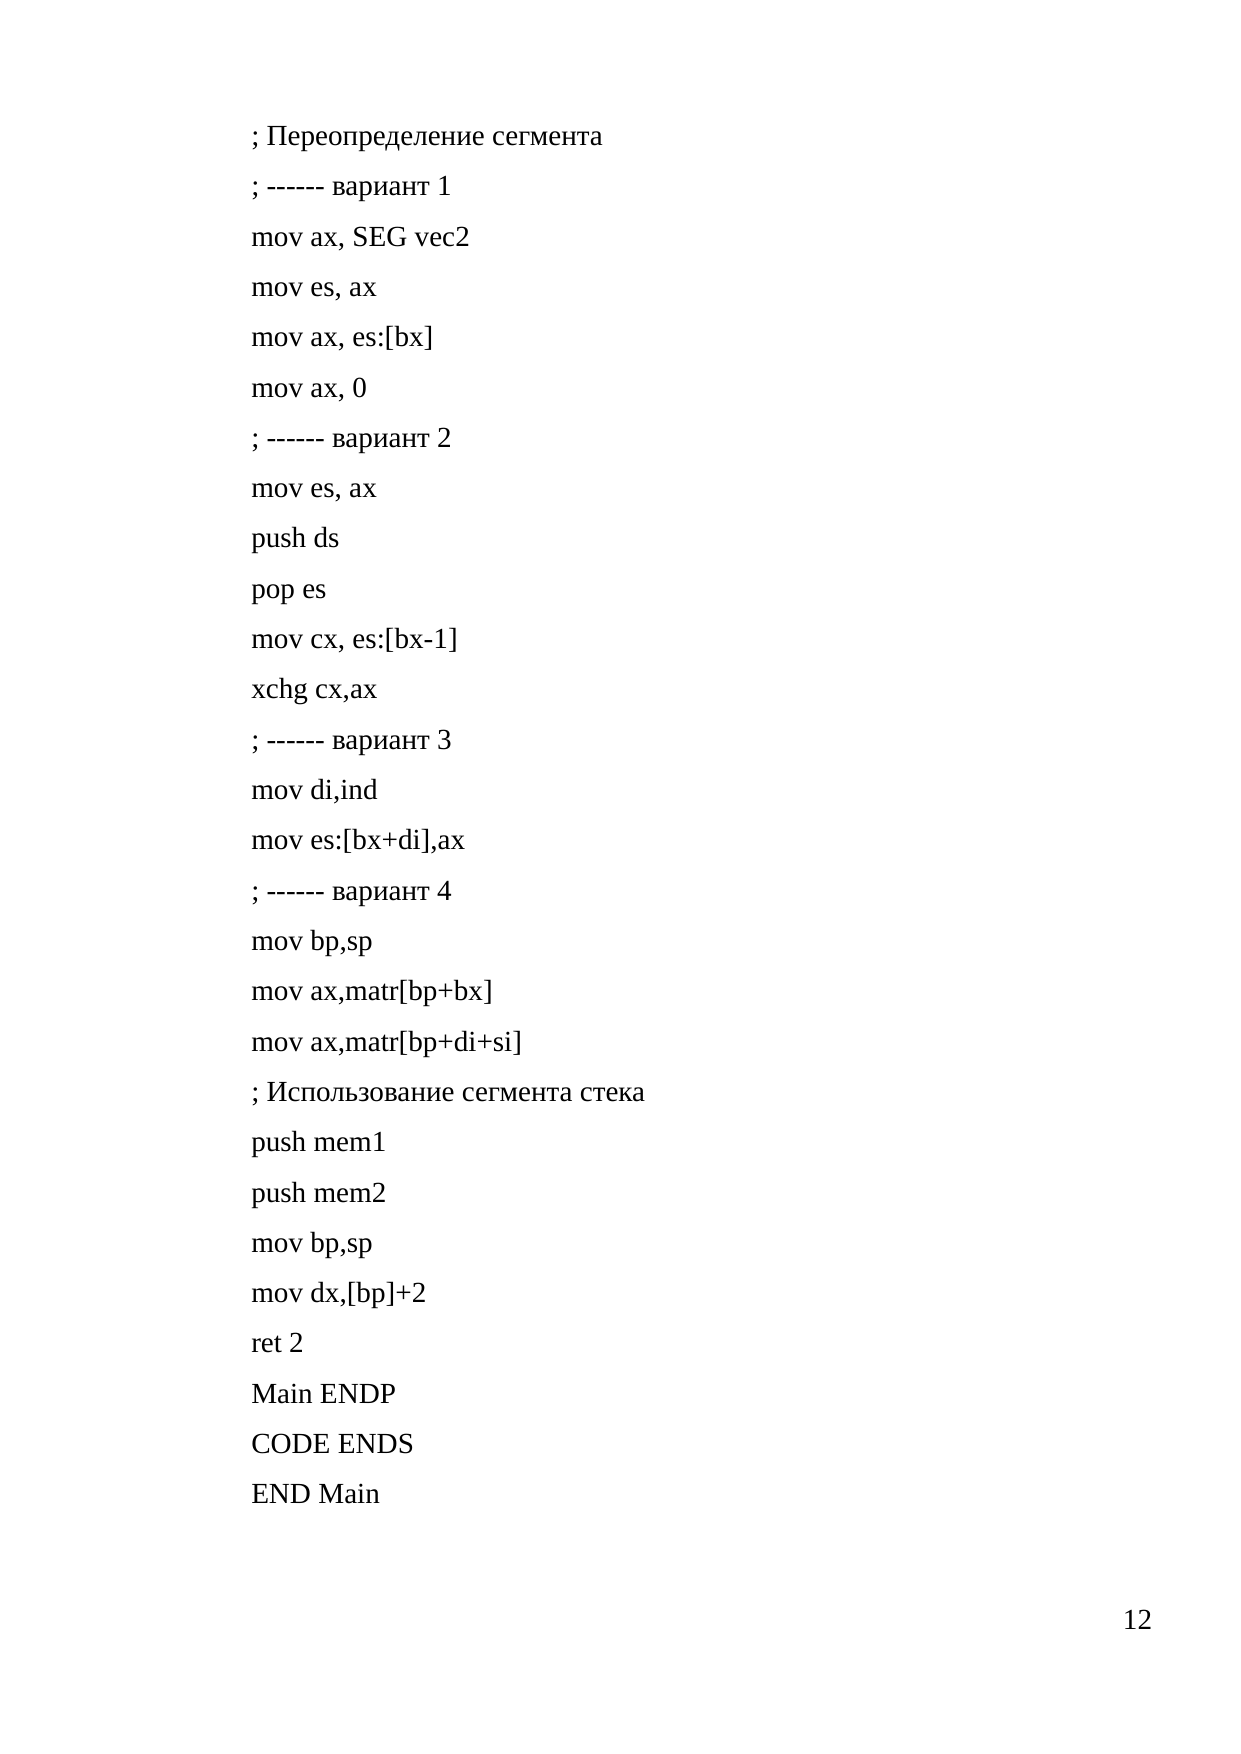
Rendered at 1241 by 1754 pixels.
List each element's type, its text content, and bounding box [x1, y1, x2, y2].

text ret 2 [177, 1326, 1152, 1359]
text mov es, ax [177, 269, 1152, 303]
text Main ENDP [177, 1376, 1152, 1409]
text ; ------ вариант 2 [177, 420, 1152, 453]
text pop es [177, 571, 1152, 604]
text CODE ENDS [177, 1426, 1152, 1460]
text push ds [177, 521, 1152, 554]
text push mem2 [177, 1175, 1152, 1208]
text mov ax, SEG vec2 [177, 219, 1152, 252]
text mov ax,matr[bp+bx] [177, 973, 1152, 1007]
text mov bp,sp [177, 1225, 1152, 1258]
text ; Переопределение сегмента [177, 118, 1152, 152]
text mov ax, es:[bx] [177, 319, 1152, 353]
text mov es, ax [177, 470, 1152, 504]
text mov es:[bx+di],ax [177, 822, 1152, 856]
text mov ax,matr[bp+di+si] [177, 1024, 1152, 1057]
text mov di,ind [177, 772, 1152, 806]
text mov ax, 0 [177, 370, 1152, 403]
text ; Использование сегмента стека [177, 1074, 1152, 1108]
text push mem1 [177, 1124, 1152, 1158]
text END Main [177, 1477, 1152, 1510]
text ; ------ вариант 4 [177, 873, 1152, 906]
text mov cx, es:[bx-1] [177, 621, 1152, 655]
text ; ------ вариант 3 [177, 722, 1152, 755]
text mov dx,[bp]+2 [177, 1275, 1152, 1309]
text mov bp,sp [177, 923, 1152, 957]
text xchg cx,ax [177, 672, 1152, 705]
text ; ------ вариант 1 [177, 168, 1152, 202]
